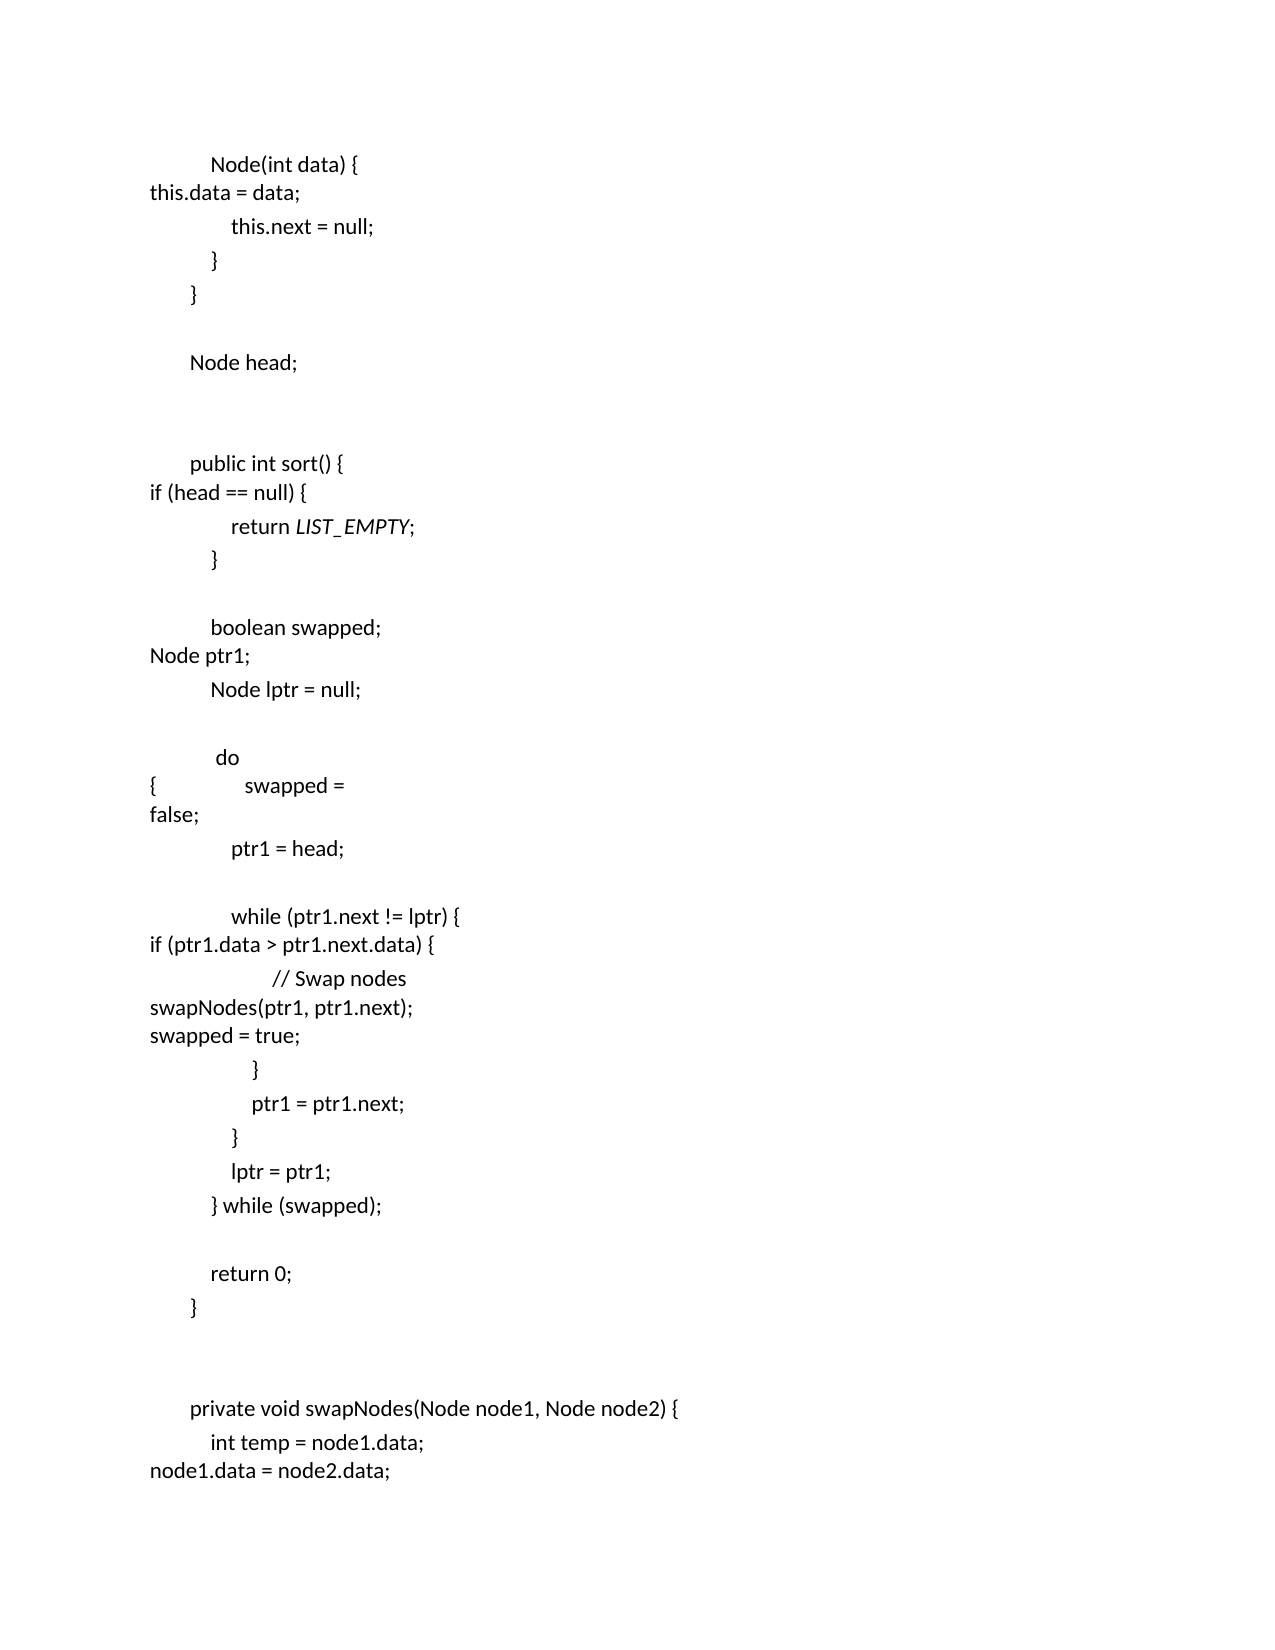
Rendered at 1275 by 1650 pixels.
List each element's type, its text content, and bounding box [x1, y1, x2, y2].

text return LIST_EMPTY; [148, 512, 952, 540]
text } [148, 545, 951, 573]
text Node(int data) { this.data = data; [148, 150, 446, 207]
text } [148, 1055, 951, 1083]
text boolean swapped; Node ptr1; [148, 613, 438, 669]
text private void swapNodes(Node node1, Node node2) { [148, 1394, 951, 1422]
text return 0; [148, 1259, 951, 1287]
text do { swapped = false; [148, 743, 393, 828]
text lptr = ptr1; [148, 1157, 951, 1185]
text } while (swapped); [148, 1191, 951, 1219]
text } [148, 246, 951, 274]
text } [148, 1293, 951, 1321]
text } [148, 280, 951, 308]
text ptr1 = ptr1.next; [148, 1089, 951, 1117]
text while (ptr1.next != lptr) { if (ptr1.data > ptr1.next.data) { [148, 902, 543, 958]
text ptr1 = head; [148, 834, 951, 862]
text public int sort() { if (head == null) { [148, 449, 376, 506]
text Node head; [148, 348, 951, 376]
text } [148, 1123, 951, 1151]
text Node lptr = null; [148, 676, 951, 703]
text // Swap nodes swapNodes(ptr1, ptr1.next); swapped = true; [148, 964, 573, 1049]
text int temp = node1.data; node1.data = node2.data; [148, 1428, 537, 1484]
text this.next = null; [148, 212, 951, 241]
